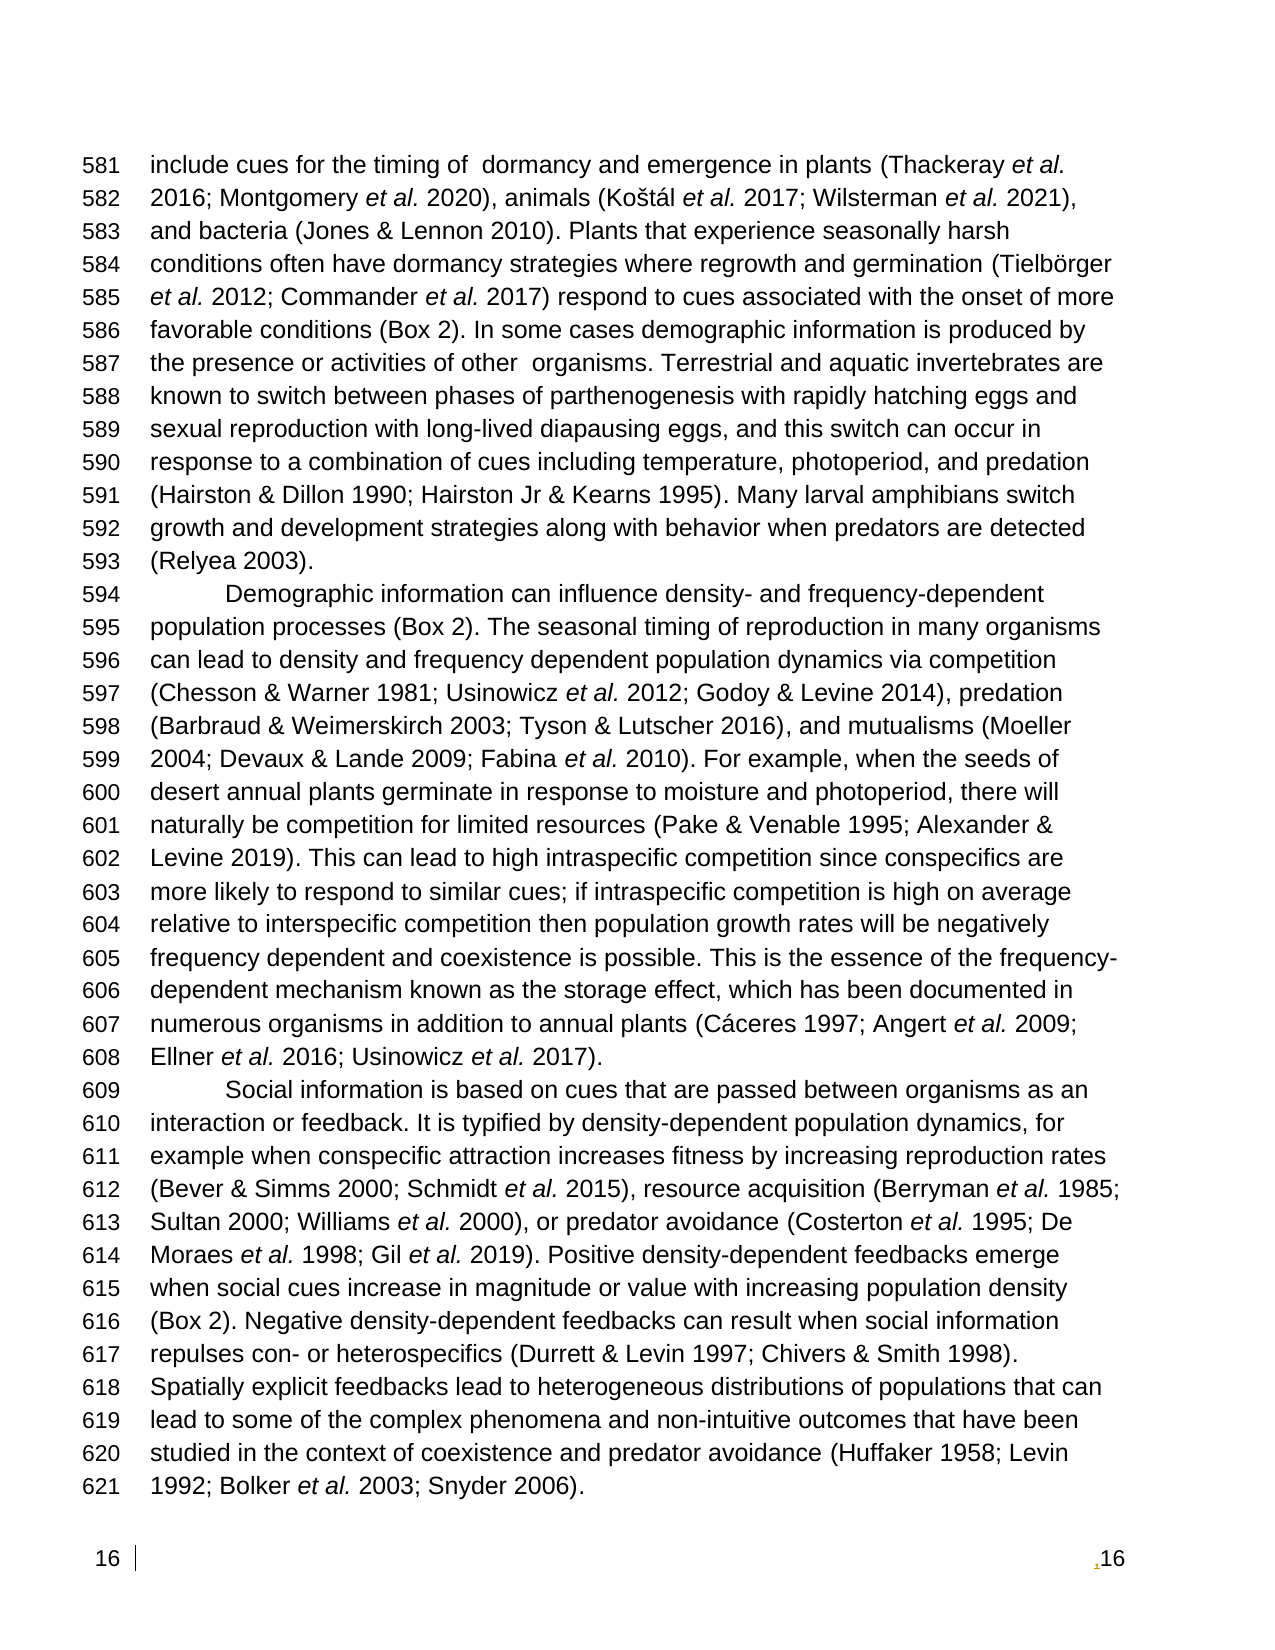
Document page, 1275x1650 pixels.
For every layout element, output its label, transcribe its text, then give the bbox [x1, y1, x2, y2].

text include cues for the timing of dormancy and emergence in plants (Thackeray et al. 2016; Montgomery et al. 2020), animals (Koštál et al. 2017; Wilsterman et al. 2021), and bacteria (Jones & Lennon 2010). Plants that experience seasonally harsh conditions often have dormancy strategies where regrowth and germination (Tielbörger et al. 2012; Commander et al. 2017) respond to cues associated with the onset of more favorable conditions (Box 2). In some cases demographic information is produced by the presence or activities of other organisms. Terrestrial and aquatic invertebrates are known to switch between phases of parthenogenesis with rapidly hatching eggs and sexual reproduction with long-lived diapausing eggs, and this switch can occur in response to a combination of cues including temperature, photoperiod, and predation (Hairston & Dillon 1990; Hairston Jr & Kearns 1995). Many larval amphibians switch growth and development strategies along with behavior when predators are detected (Relyea 2003). [150, 150, 1125, 575]
text Social information is based on cues that are passed between organisms as an interaction or feedback. It is typified by density-dependent population dynamics, for example when conspecific attraction increases fitness by increasing reproduction rates (Bever & Simms 2000; Schmidt et al. 2015), resource acquisition (Berryman et al. 1985; Sultan 2000; Williams et al. 2000), or predator avoidance (Costerton et al. 1995; De Moraes et al. 1998; Gil et al. 2019). Positive density-dependent feedbacks emerge when social cues increase in magnitude or value with increasing population density (Box 2). Negative density-dependent feedbacks can result when social information repulses con- or heterospecifics (Durrett & Levin 1997; Chivers & Smith 1998). Spatially explicit feedbacks lead to heterogeneous distributions of populations that can lead to some of the complex phenomena and non-intuitive outcomes that have been studied in the context of coexistence and predator avoidance (Huffaker 1958; Levin 1992; Bolker et al. 2003; Snyder 2006). [150, 1074, 1125, 1499]
text Demographic information can influence density- and frequency-dependent population processes (Box 2). The seasonal timing of reproduction in many organisms can lead to density and frequency dependent population dynamics via competition (Chesson & Warner 1981; Usinowicz et al. 2012; Godoy & Levine 2014), predation (Barbraud & Weimerskirch 2003; Tyson & Lutscher 2016), and mutualisms (Moeller 2004; Devaux & Lande 2009; Fabina et al. 2010). For example, when the seeds of desert annual plants germinate in response to moisture and photoperiod, there will naturally be competition for limited resources (Pake & Venable 1995; Alexander & Levine 2019). This can lead to high intraspecific competition since conspecifics are more likely to respond to similar cues; if intraspecific competition is high on average relative to interspecific competition then population growth rates will be negatively frequency dependent and coexistence is possible. This is the essence of the frequency-dependent mechanism known as the storage effect, which has been documented in numerous organisms in addition to annual plants (Cáceres 1997; Angert et al. 2009; Ellner et al. 2016; Usinowicz et al. 2017). [150, 579, 1125, 1070]
